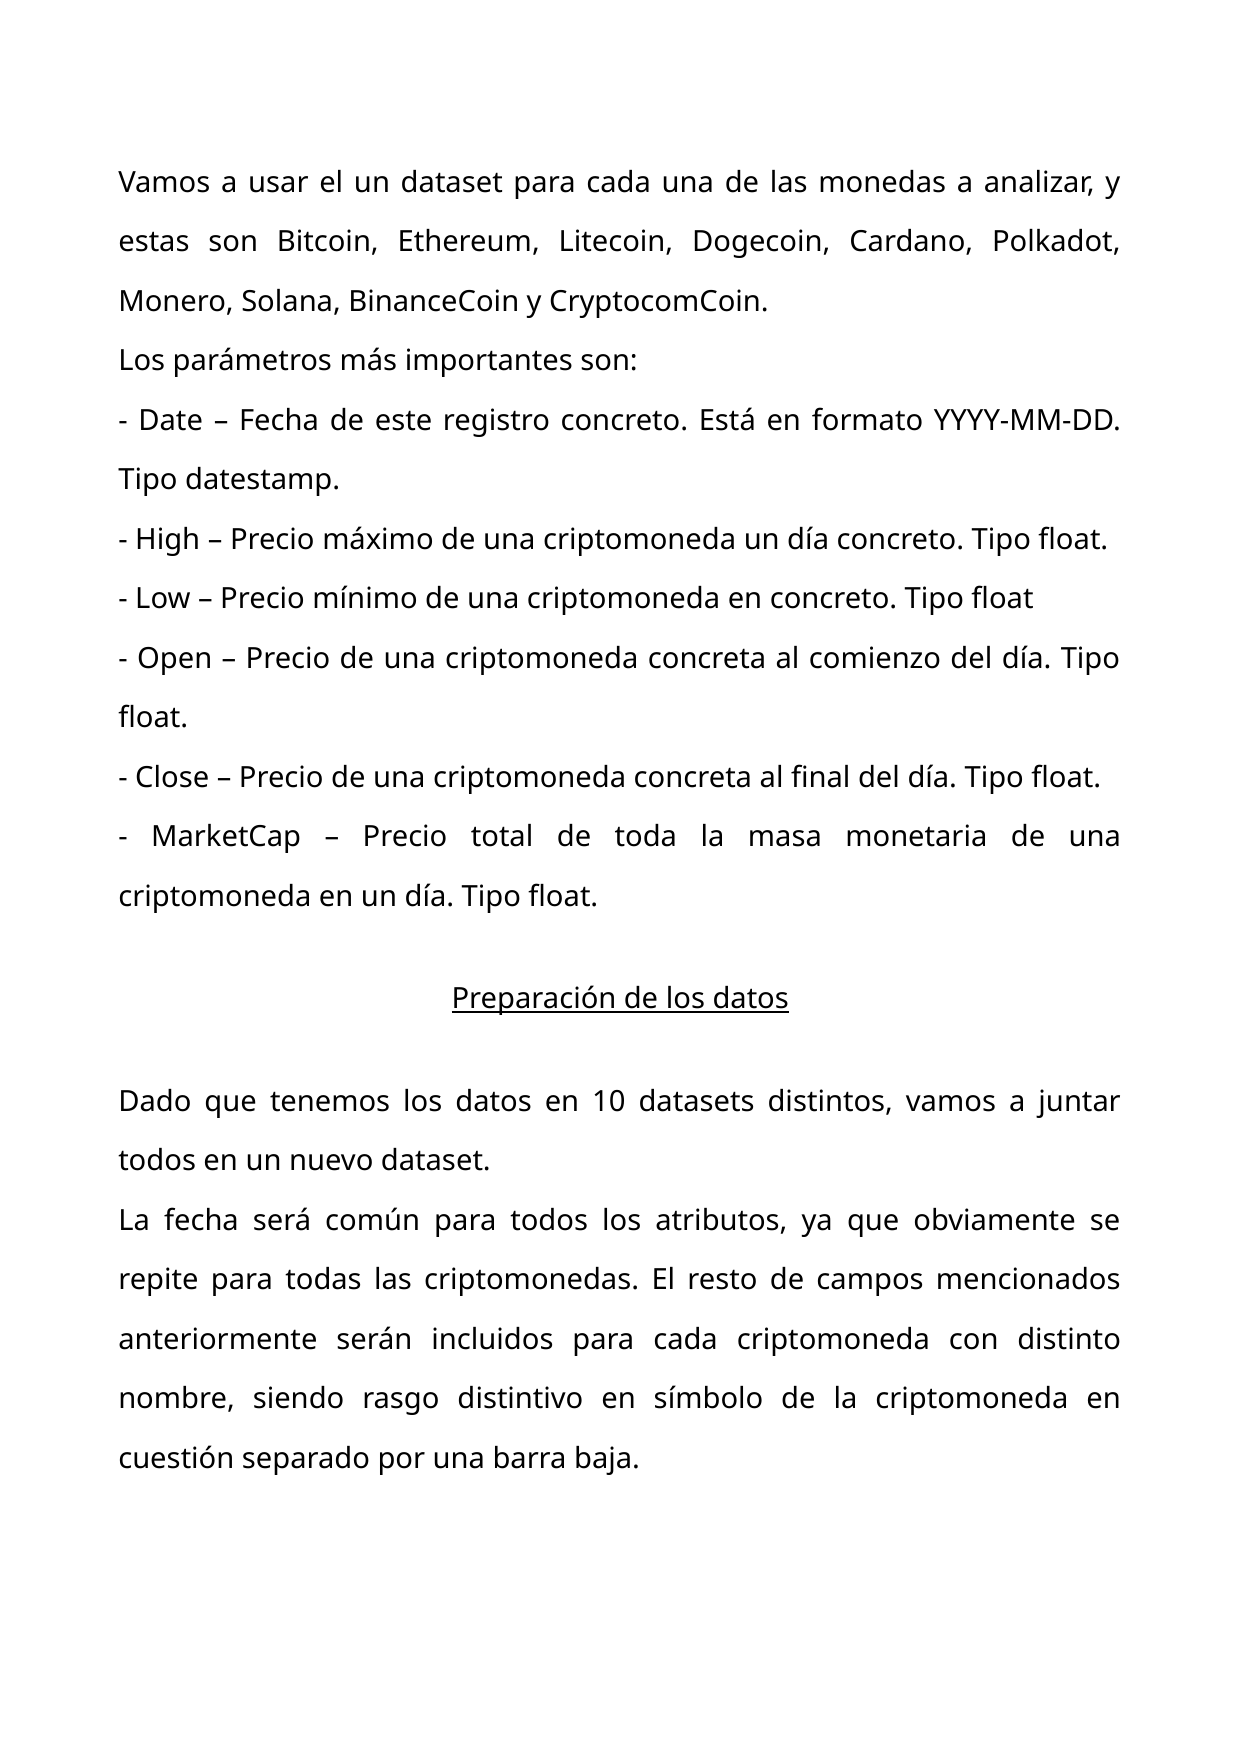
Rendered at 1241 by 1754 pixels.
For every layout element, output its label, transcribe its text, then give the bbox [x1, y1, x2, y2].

text Preparación de los datos [118, 978, 1122, 1017]
text - Date – Fecha de este registro concreto. Está en formato YYYY-MM-DD. Tipo datestamp. [118, 399, 1122, 498]
text La fecha será común para todos los atributos, ya que obviamente se repite para todas las criptomonedas. El resto de campos mencionados anteriormente serán incluidos para cada criptomoneda con distinto nombre, siendo rasgo distintivo en símbolo de la criptomoneda en cuestión separado por una barra baja. [118, 1199, 1122, 1477]
text - Open – Precio de una criptomoneda concreta al comienzo del día. Tipo float. [118, 637, 1122, 736]
text Vamos a usar el un dataset para cada una de las monedas a analizar, y estas son Bitcoin, Ethereum, Litecoin, Dogecoin, Cardano, Polkadot, Monero, Solana, BinanceCoin y CryptocomCoin. [118, 161, 1122, 320]
text Los parámetros más importantes son: [118, 340, 1122, 379]
text - Close – Precio de una criptomoneda concreta al final del día. Tipo float. [118, 756, 1122, 796]
text - Low – Precio mínimo de una criptomoneda en concreto. Tipo float [118, 578, 1122, 617]
text Dado que tenemos los datos en 10 datasets distintos, vamos a juntar todos en un nuevo dataset. [118, 1080, 1122, 1179]
text - High – Precio máximo de una criptomoneda un día concreto. Tipo float. [118, 518, 1122, 558]
text - MarketCap – Precio total de toda la masa monetaria de una criptomoneda en un día. Tipo float. [118, 816, 1122, 915]
